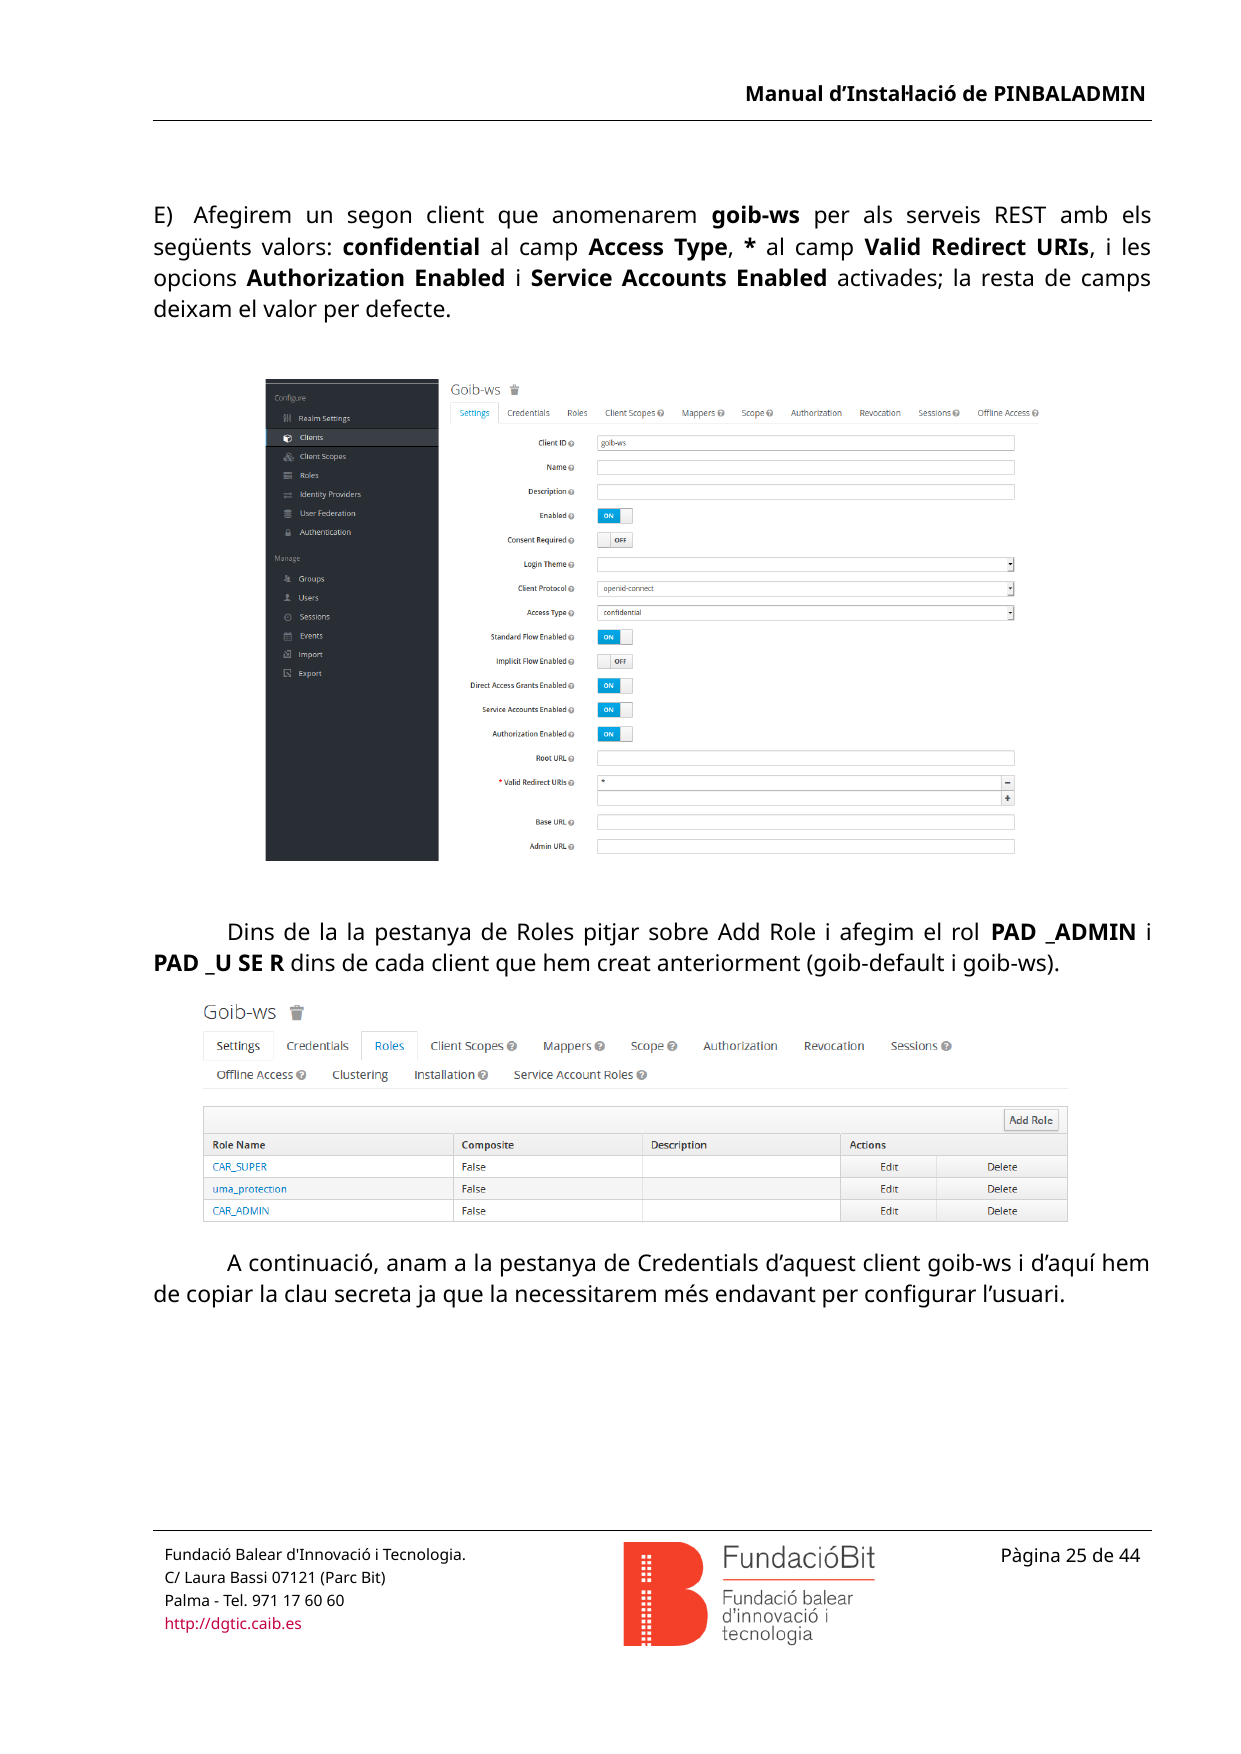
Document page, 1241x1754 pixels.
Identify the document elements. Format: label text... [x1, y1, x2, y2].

list Afegirem un segon client que anomenarem goib-ws per als serveis REST amb els següents valors: confidential al camp Access Type, * al camp Valid Redirect URIs, i les opcions Authorization Enabled i Service Accounts Enabled activades; la resta de camps deixam el valor per defecte. [153, 199, 1152, 324]
picture [265, 379, 1039, 861]
list Dins de la la pestanya de Roles pitjar sobre Add Role i afegim el rol PAD _ADMIN i PAD _U SE R dins de cada client que hem creat anteriorment (goib-default i goib-ws). [153, 916, 1152, 978]
picture [188, 989, 1075, 1236]
picture [623, 1542, 875, 1646]
list A continuació, anam a la pestanya de Credentials d’aquest client goib-ws i d’aquí hem de copiar la clau secreta ja que la necessitarem més endavant per configurar l’usuari. [153, 1247, 1152, 1309]
